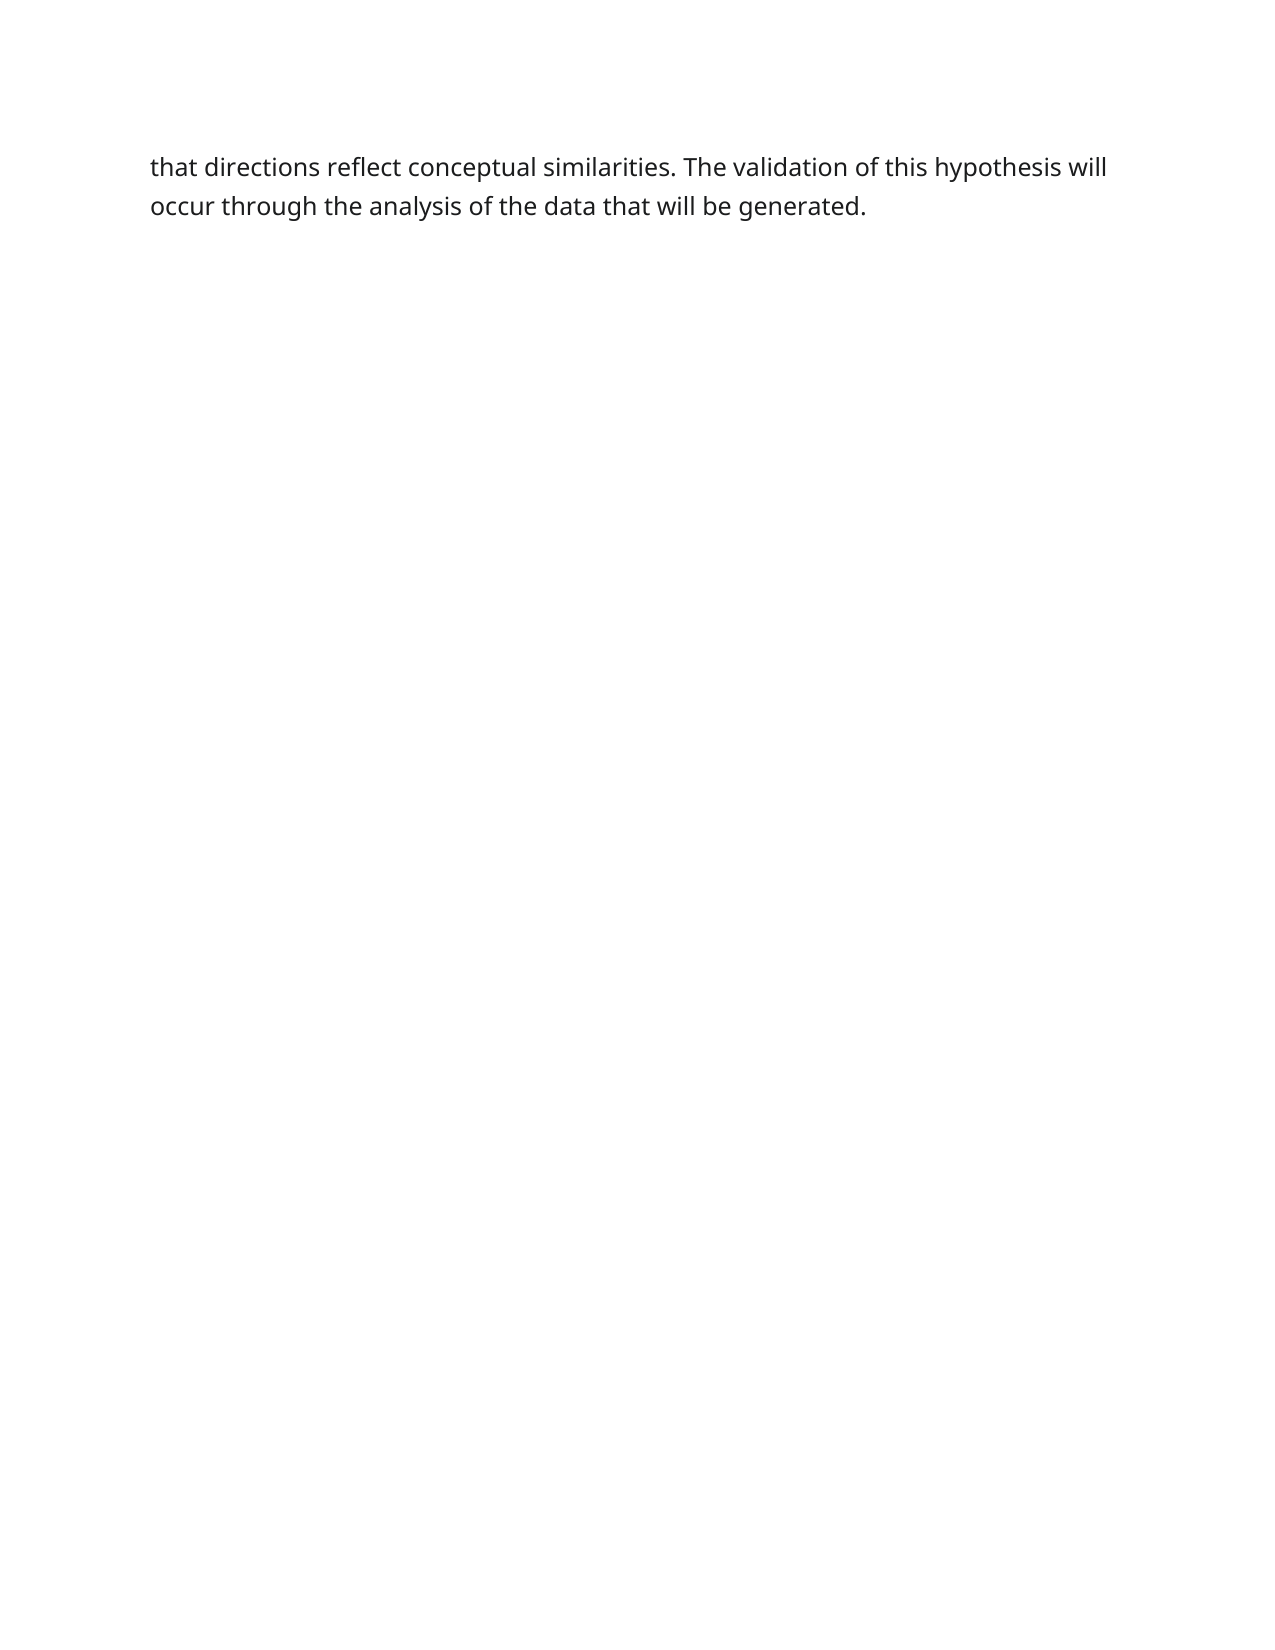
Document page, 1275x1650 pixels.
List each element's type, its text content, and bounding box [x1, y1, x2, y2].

text that directions reflect conceptual similarities. The validation of this hypothesis will occur through the analysis of the data that will be generated. [150, 150, 1125, 223]
